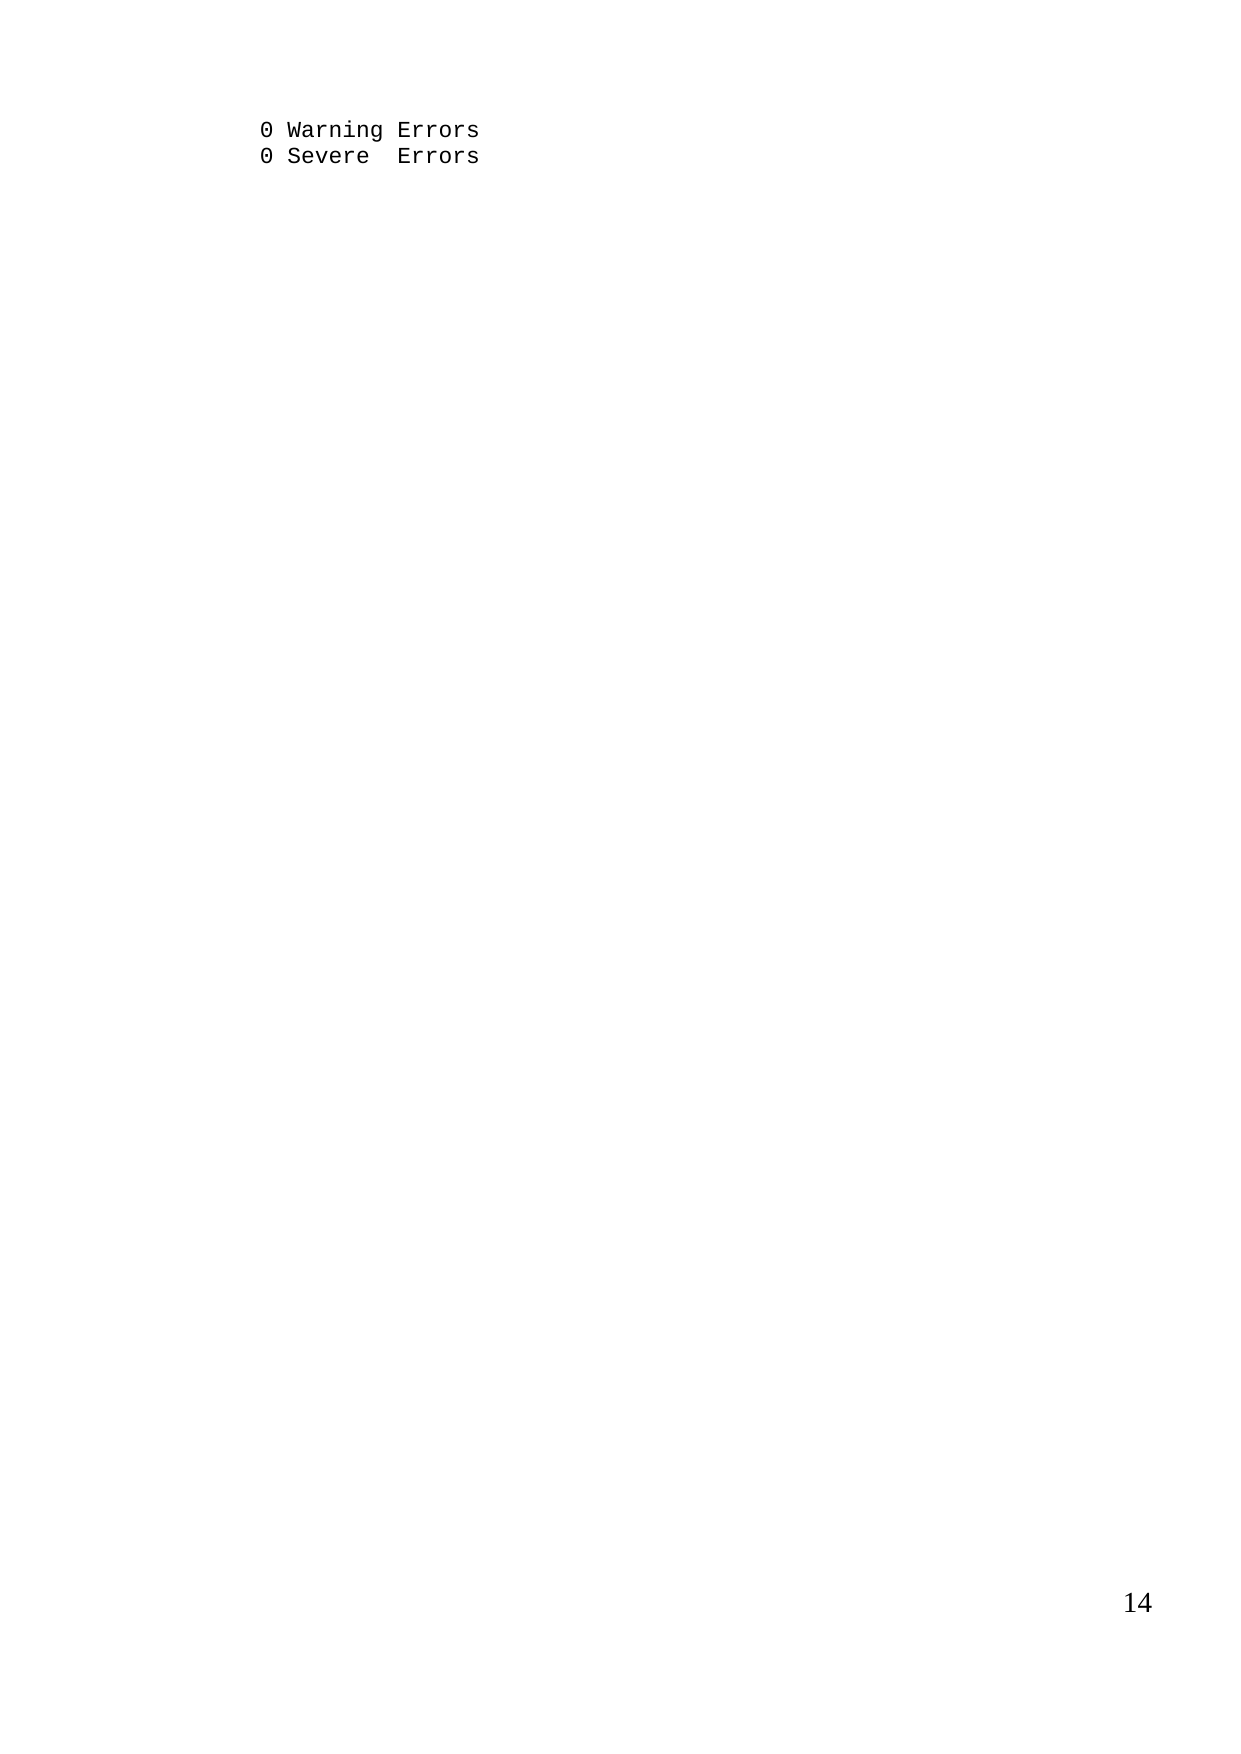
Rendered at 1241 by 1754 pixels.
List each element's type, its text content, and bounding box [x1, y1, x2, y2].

text 0 Severe Errors [177, 144, 1152, 170]
text 0 Warning Errors [177, 118, 1152, 144]
